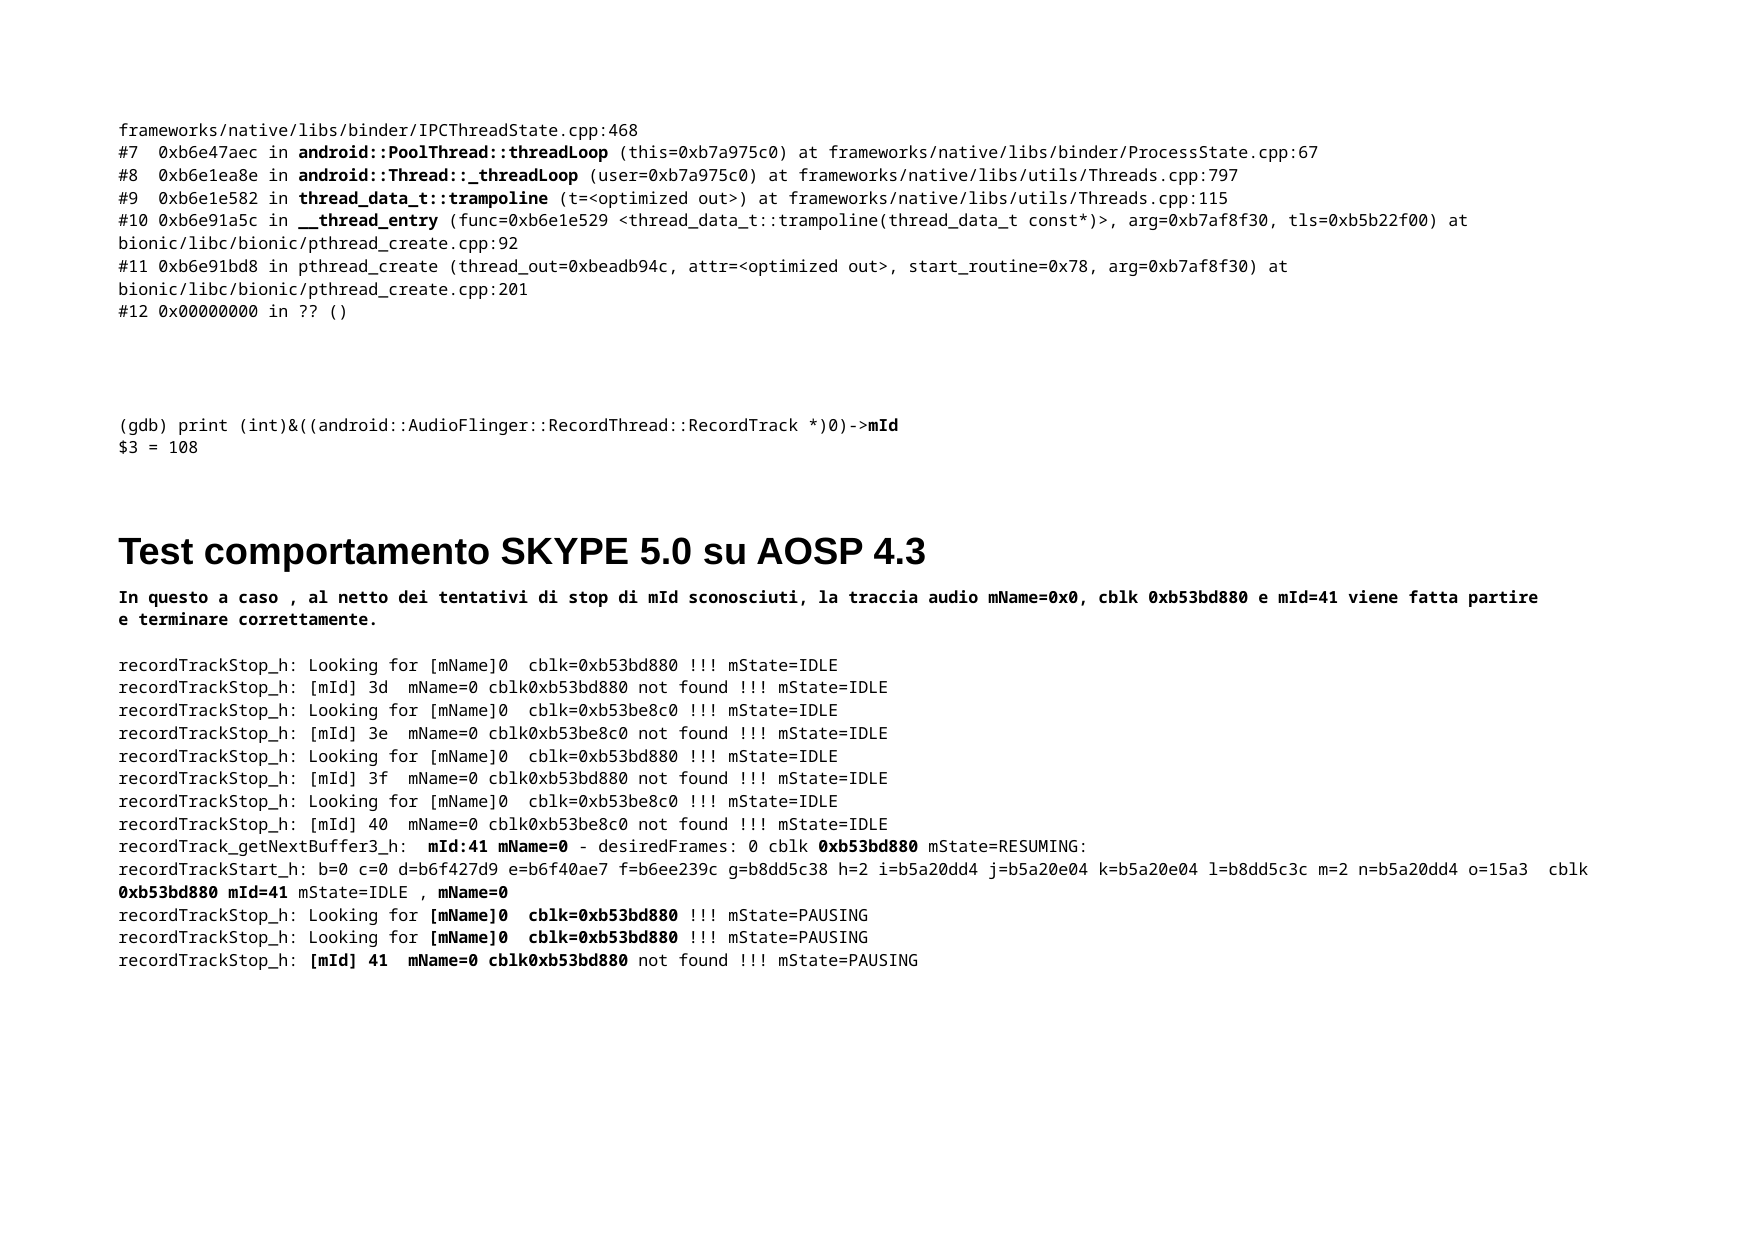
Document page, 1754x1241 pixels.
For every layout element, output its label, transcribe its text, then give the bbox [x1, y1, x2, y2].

text (gdb) print (int)&((android::AudioFlinger::RecordThread::RecordTrack *)0)->mId [118, 413, 1636, 436]
text e terminare correttamente. [118, 608, 1636, 631]
text $3 = 108 [118, 436, 1636, 459]
text #8 0xb6e1ea8e in android::Thread::_threadLoop (user=0xb7a975c0) at frameworks/native/libs/utils/Threads.cpp:797 [118, 163, 1636, 186]
text #9 0xb6e1e582 in thread_data_t::trampoline (t=<optimized out>) at frameworks/native/libs/utils/Threads.cpp:115 [118, 186, 1636, 209]
text recordTrackStop_h: Looking for [mName]0 cblk=0xb53bd880 !!! mState=IDLE [118, 744, 1636, 767]
text recordTrackStop_h: Looking for [mName]0 cblk=0xb53bd880 !!! mState=PAUSING [118, 903, 1636, 926]
text recordTrackStop_h: Looking for [mName]0 cblk=0xb53bd880 !!! mState=PAUSING [118, 926, 1636, 949]
text recordTrackStart_h: b=0 c=0 d=b6f427d9 e=b6f40ae7 f=b6ee239c g=b8dd5c38 h=2 i=b5a20dd4 j=b5a20e04 k=b5a20e04 l=b8dd5c3c m=2 n=b5a20dd4 o=15a3 cblk 0xb53bd880 mId=41 mState=IDLE , mName=0 [118, 858, 1636, 903]
text recordTrackStop_h: [mId] 40 mName=0 cblk0xb53be8c0 not found !!! mState=IDLE [118, 812, 1636, 835]
text recordTrackStop_h: [mId] 3d mName=0 cblk0xb53bd880 not found !!! mState=IDLE [118, 676, 1636, 699]
text recordTrackStop_h: [mId] 3e mName=0 cblk0xb53be8c0 not found !!! mState=IDLE [118, 722, 1636, 744]
text #7 0xb6e47aec in android::PoolThread::threadLoop (this=0xb7a975c0) at frameworks/native/libs/binder/ProcessState.cpp:67 [118, 141, 1636, 163]
subtitle Test comportamento SKYPE 5.0 su AOSP 4.3 [118, 529, 1636, 573]
text frameworks/native/libs/binder/IPCThreadState.cpp:468 [118, 118, 1636, 141]
text #11 0xb6e91bd8 in pthread_create (thread_out=0xbeadb94c, attr=<optimized out>, start_routine=0x78, arg=0xb7af8f30) at bionic/libc/bionic/pthread_create.cpp:201 [118, 254, 1636, 300]
text recordTrackStop_h: Looking for [mName]0 cblk=0xb53be8c0 !!! mState=IDLE [118, 699, 1636, 722]
text #12 0x00000000 in ?? () [118, 300, 1636, 322]
text recordTrackStop_h: Looking for [mName]0 cblk=0xb53bd880 !!! mState=IDLE [118, 653, 1636, 676]
text recordTrackStop_h: [mId] 41 mName=0 cblk0xb53bd880 not found !!! mState=PAUSING [118, 949, 1636, 971]
text recordTrack_getNextBuffer3_h: mId:41 mName=0 - desiredFrames: 0 cblk 0xb53bd880 mState=RESUMING: [118, 835, 1636, 858]
text #10 0xb6e91a5c in __thread_entry (func=0xb6e1e529 <thread_data_t::trampoline(thread_data_t const*)>, arg=0xb7af8f30, tls=0xb5b22f00) at bionic/libc/bionic/pthread_create.cpp:92 [118, 209, 1636, 254]
text recordTrackStop_h: Looking for [mName]0 cblk=0xb53be8c0 !!! mState=IDLE [118, 790, 1636, 812]
text recordTrackStop_h: [mId] 3f mName=0 cblk0xb53bd880 not found !!! mState=IDLE [118, 767, 1636, 790]
text In questo a caso , al netto dei tentativi di stop di mId sconosciuti, la traccia audio mName=0x0, cblk 0xb53bd880 e mId=41 viene fatta partire [118, 585, 1636, 608]
